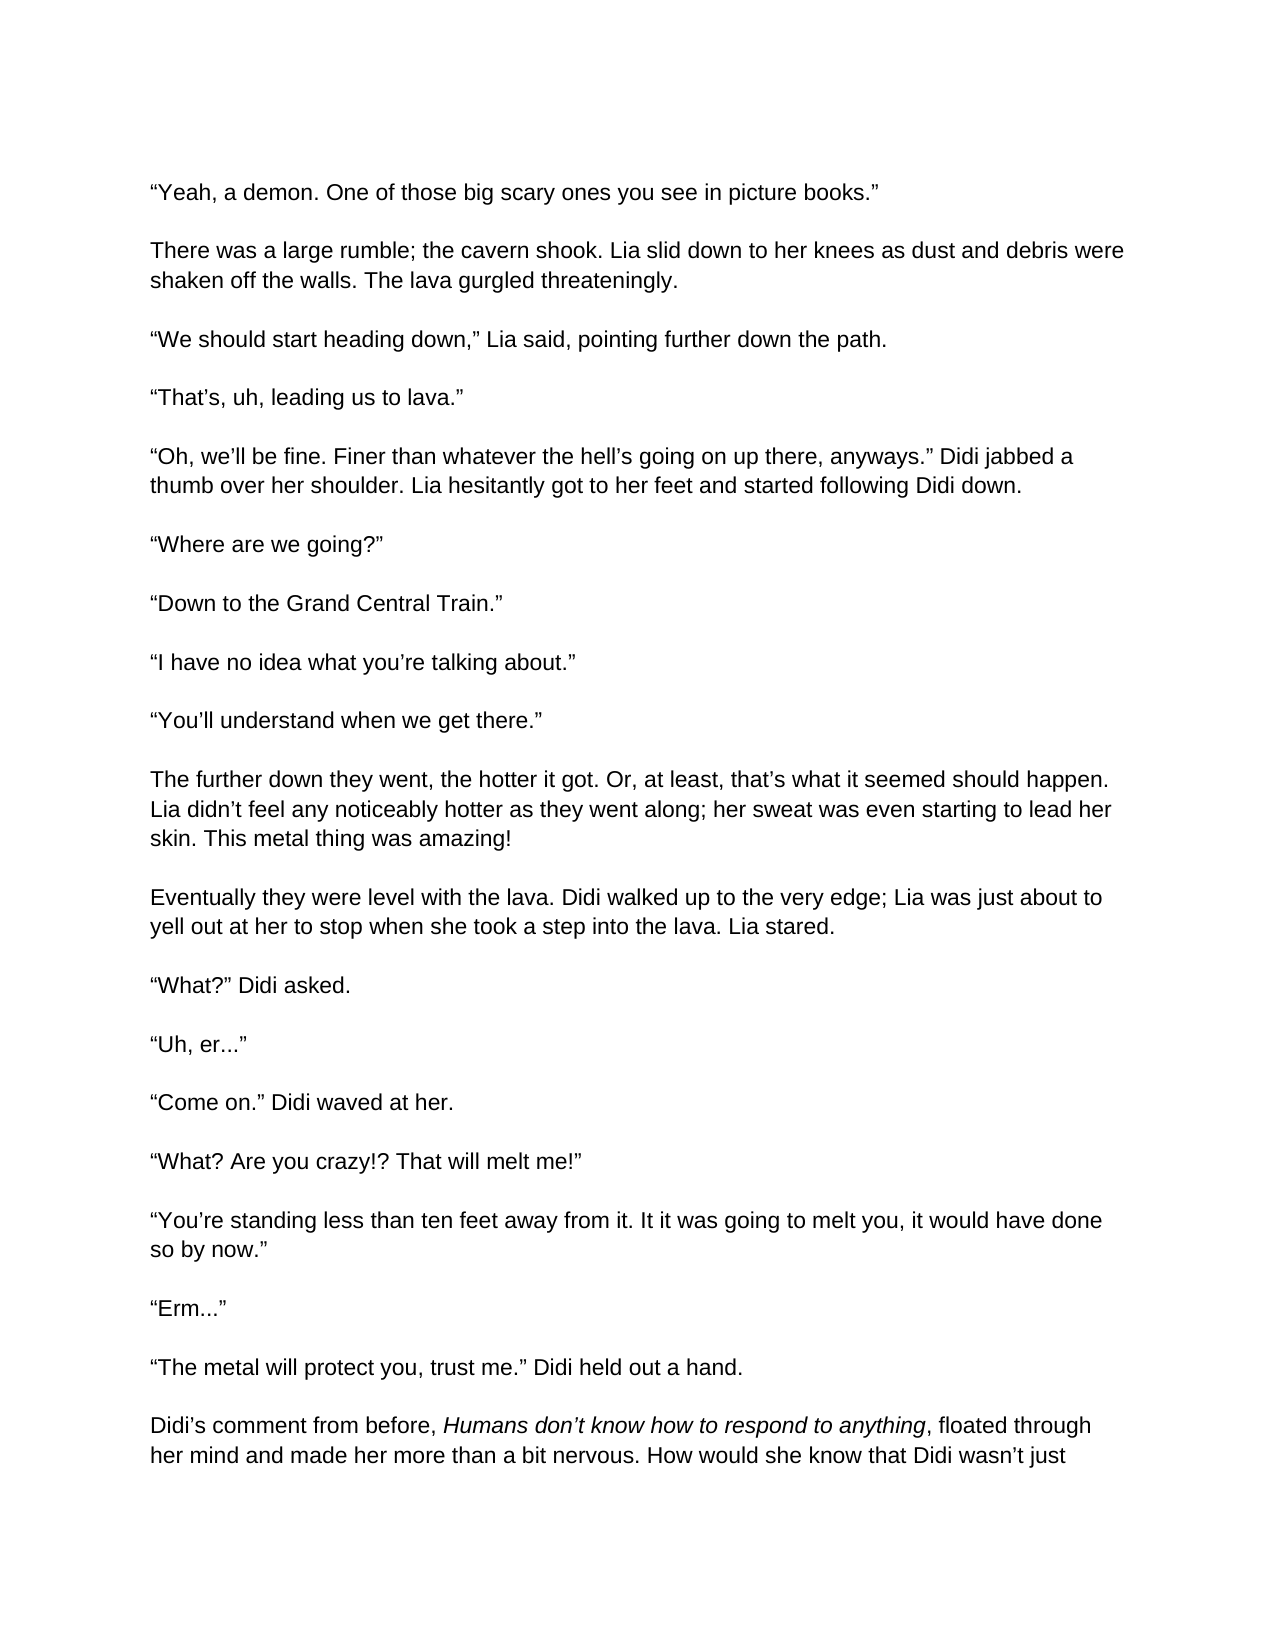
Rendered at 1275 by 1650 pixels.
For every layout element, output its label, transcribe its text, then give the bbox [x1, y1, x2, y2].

text “That’s, uh, leading us to lava.” [150, 385, 1125, 411]
text The further down they went, the hotter it got. Or, at least, that’s what it seemed should happen. Lia didn’t feel any noticeably hotter as they went along; her sweat was even starting to lead her skin. This metal thing was amazing! [150, 767, 1125, 851]
text “What?” Didi asked. [150, 972, 1125, 998]
text “Oh, we’ll be fine. Finer than whatever the hell’s going on up there, anyways.” Didi jabbed a thumb over her shoulder. Lia hesitantly got to her feet and started following Didi down. [150, 444, 1125, 499]
text “The metal will protect you, trust me.” Didi held out a hand. [150, 1354, 1125, 1380]
text “Uh, er...” [150, 1031, 1125, 1057]
text Didi’s comment from before, Humans don’t know how to respond to anything, floated through her mind and made her more than a bit nervous. How would she know that Didi wasn’t just [150, 1413, 1125, 1468]
text “I have no idea what you’re talking about.” [150, 649, 1125, 675]
text “You’re standing less than ten feet away from it. It it was going to melt you, it would have done so by now.” [150, 1207, 1125, 1262]
text “What? Are you crazy!? That will melt me!” [150, 1149, 1125, 1174]
text “Come on.” Didi waved at her. [150, 1090, 1125, 1116]
text “Yeah, a demon. One of those big scary ones you see in picture books.” [150, 179, 1125, 205]
text “Where are we going?” [150, 532, 1125, 557]
text There was a large rumble; the cavern shook. Lia slid down to her knees as dust and debris were shaken off the walls. The lava gurgled threateningly. [150, 238, 1125, 293]
text “Erm...” [150, 1296, 1125, 1321]
text “You’ll understand when we get there.” [150, 708, 1125, 734]
text Eventually they were level with the lava. Didi walked up to the very edge; Lia was just about to yell out at her to stop when she took a step into the lava. Lia stared. [150, 884, 1125, 939]
text “Down to the Grand Central Train.” [150, 591, 1125, 616]
text “We should start heading down,” Lia said, pointing further down the path. [150, 326, 1125, 352]
